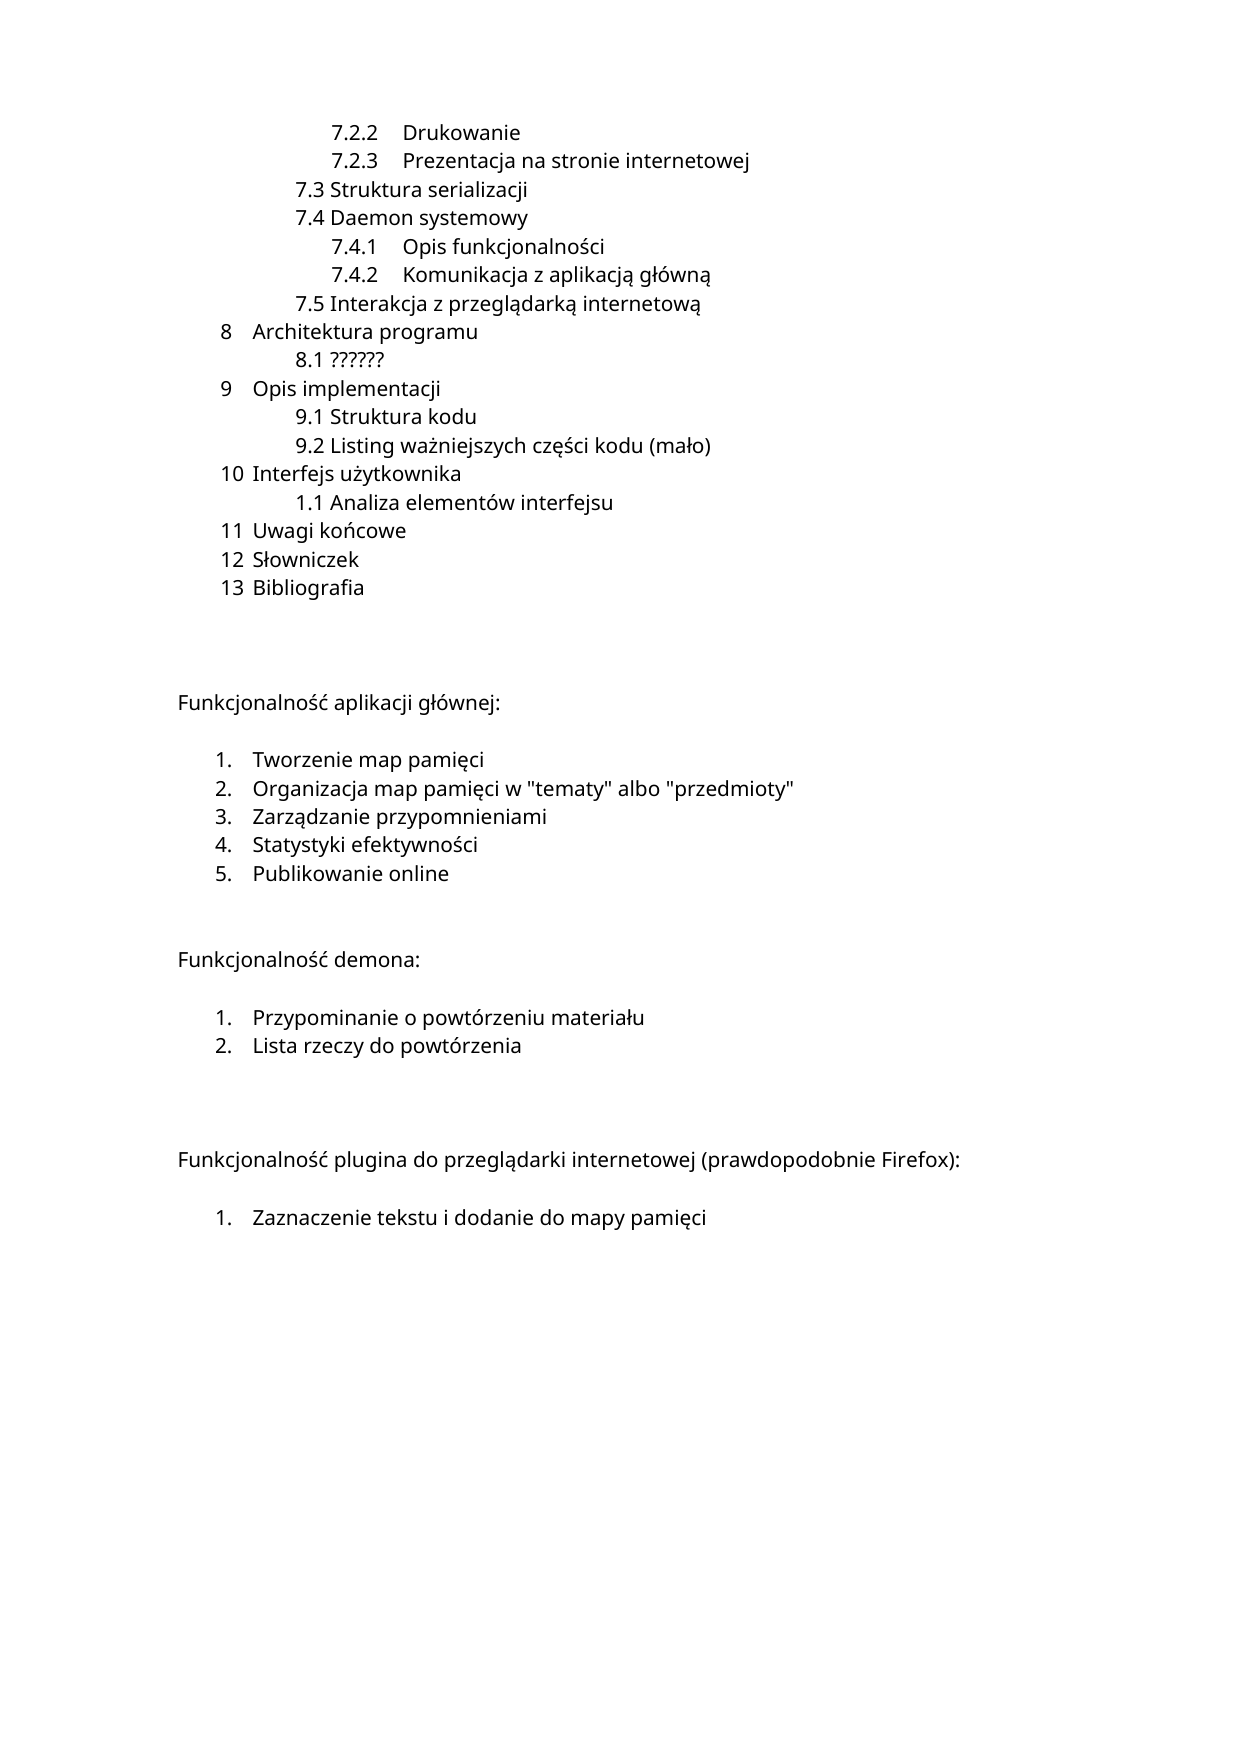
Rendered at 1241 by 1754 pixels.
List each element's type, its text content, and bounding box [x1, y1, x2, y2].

list Prezentacja na stronie internetowej [750, 147, 1152, 175]
list Opis funkcjonalności [605, 232, 1152, 260]
list Interakcja z przeglądarką internetową [701, 289, 1152, 317]
list Lista rzeczy do powtórzenia [527, 1031, 1152, 1059]
list Publikowanie online [455, 859, 1152, 887]
list Organizacja map pamięci w "tematy" albo "przedmioty" [799, 774, 1152, 802]
list Zarządzanie przypomnieniami [553, 802, 1152, 831]
list Publikowanie online [215, 859, 252, 887]
list Architektura programu [215, 317, 252, 346]
list Słowniczek [215, 545, 252, 573]
list Interfejs użytkownika [467, 459, 1152, 488]
list Uwagi końcowe [215, 516, 252, 545]
list Tworzenie map pamięci [490, 745, 1152, 774]
list Zarządzanie przypomnieniami [215, 802, 252, 831]
list Analiza elementów interfejsu [619, 488, 1152, 516]
list Architektura programu [484, 317, 1152, 346]
list Interakcja z przeglądarką internetową [290, 289, 330, 317]
list Prezentacja na stronie internetowej [177, 147, 402, 175]
list Struktura serializacji [290, 175, 330, 203]
list Słowniczek [364, 545, 1152, 573]
list Interfejs użytkownika [215, 459, 252, 488]
list Opis funkcjonalności [177, 232, 402, 260]
list Daemon systemowy [290, 203, 1152, 232]
list Statystyki efektywności [484, 831, 1152, 859]
list Bibliografia [370, 573, 1152, 602]
list Komunikacja z aplikacją główną [177, 260, 402, 289]
list Drukowanie [521, 118, 1152, 147]
list Komunikacja z aplikacją główną [711, 260, 1152, 289]
list Analiza elementów interfejsu [290, 488, 330, 516]
text Funkcjonalność demona: [177, 917, 1152, 973]
list Bibliografia [215, 573, 252, 602]
list ?????? [290, 346, 330, 374]
text Funkcjonalność aplikacji głównej: [177, 631, 1152, 716]
text Funkcjonalność plugina do przeglądarki internetowej (prawdopodobnie Firefox): [177, 1089, 1152, 1174]
list Listing ważniejszych części kodu (mało) [711, 431, 1152, 459]
list Opis implementacji [446, 374, 1152, 402]
list Struktura kodu [290, 402, 1152, 431]
list Statystyki efektywności [215, 831, 252, 859]
list Uwagi końcowe [412, 516, 1152, 545]
list Zaznaczenie tekstu i dodanie do mapy pamięci [712, 1203, 1152, 1232]
list Przypominanie o powtórzeniu materiału [651, 1003, 1152, 1031]
list Przypominanie o powtórzeniu materiału [215, 1003, 252, 1031]
list Listing ważniejszych części kodu (mało) [290, 431, 330, 459]
list ?????? [384, 346, 1152, 374]
list Opis implementacji [215, 374, 252, 402]
list Drukowanie [177, 118, 402, 147]
list Zaznaczenie tekstu i dodanie do mapy pamięci [215, 1203, 252, 1232]
list Lista rzeczy do powtórzenia [215, 1031, 252, 1059]
list Tworzenie map pamięci [215, 745, 252, 774]
list Struktura serializacji [528, 175, 1152, 203]
